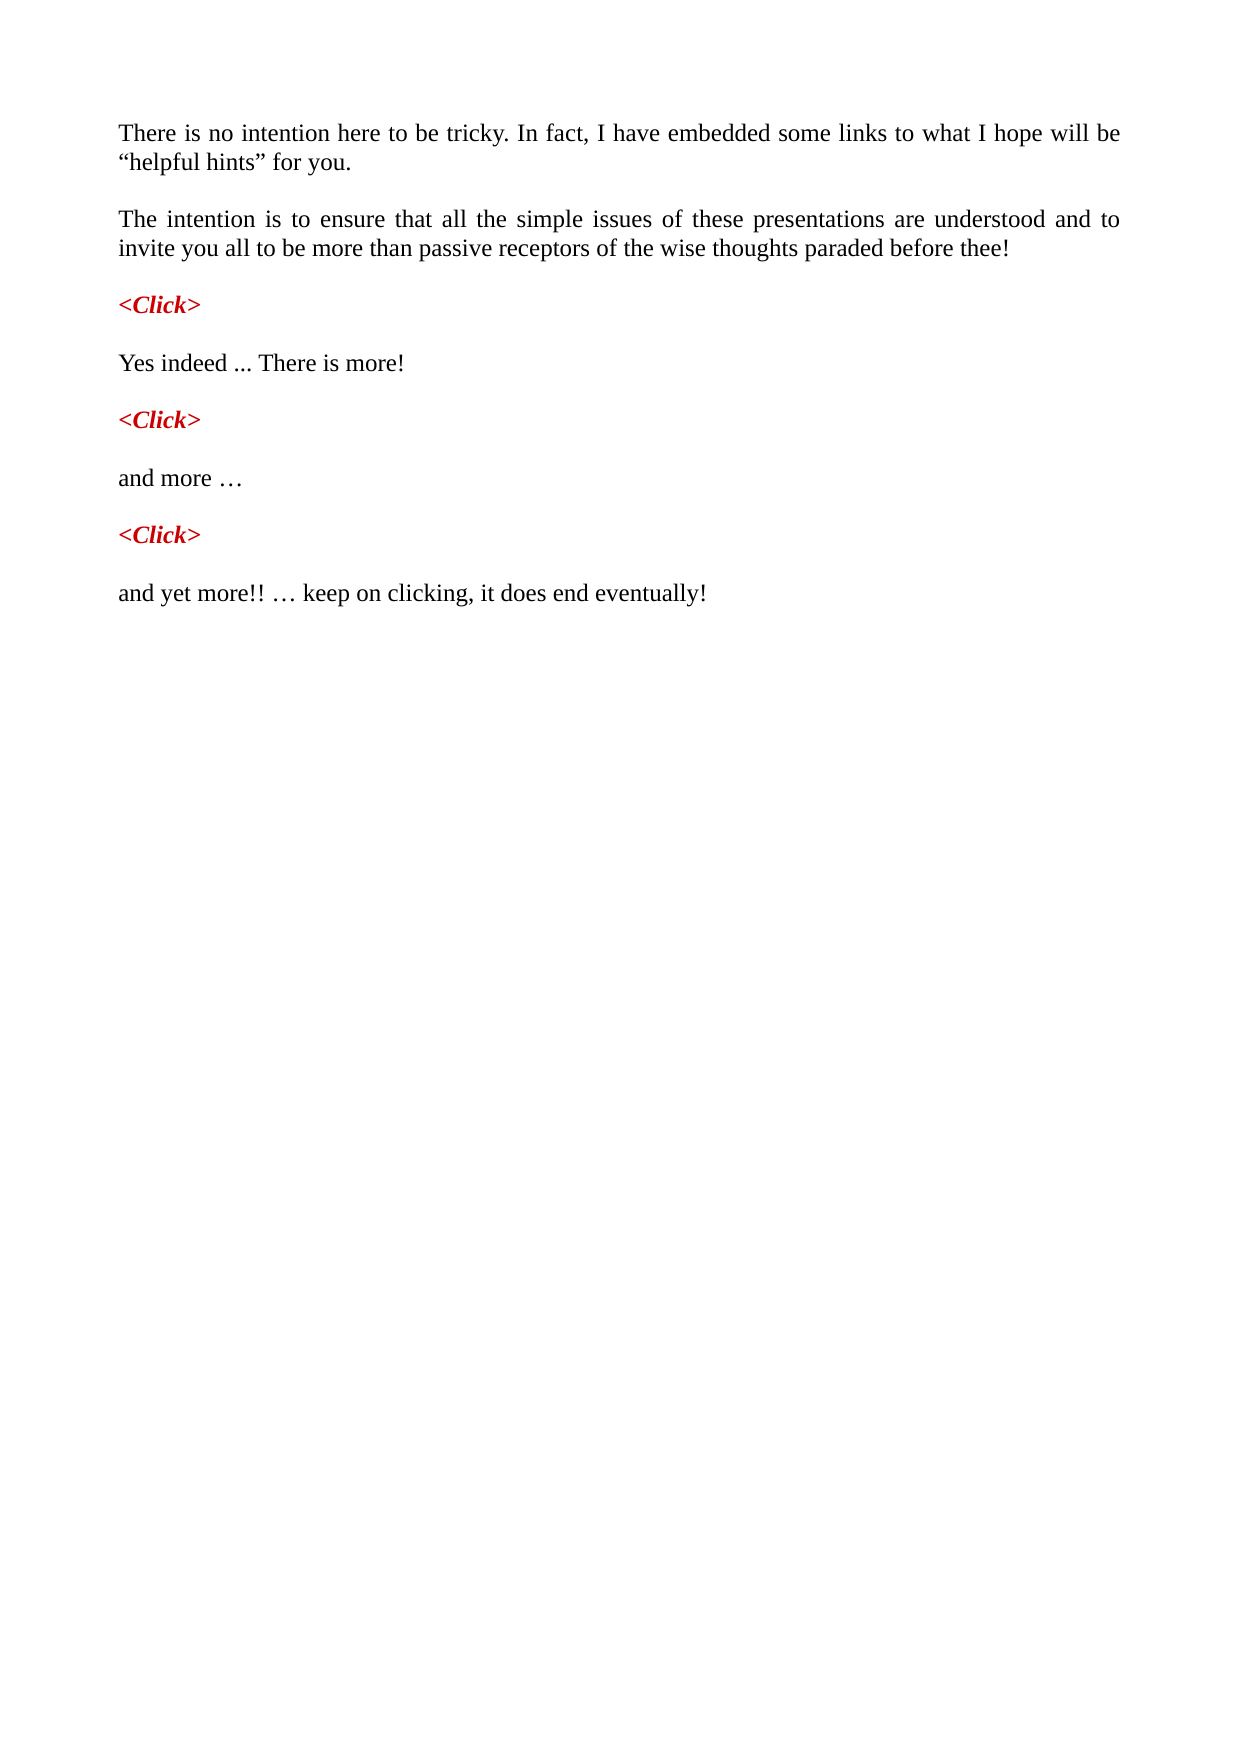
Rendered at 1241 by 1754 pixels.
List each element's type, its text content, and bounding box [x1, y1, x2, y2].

text and more … [118, 463, 1122, 492]
text <Click> [118, 406, 1122, 434]
text <Click> [118, 291, 1122, 319]
text and yet more!! … keep on clicking, it does end eventually! [118, 578, 1122, 607]
text Yes indeed ... There is more! [118, 348, 1122, 377]
text There is no intention here to be tricky. In fact, I have embedded some links to what I hope will be “helpful hints” for you. [118, 118, 1122, 176]
text <Click> [118, 521, 1122, 549]
text The intention is to ensure that all the simple issues of these presentations are understood and to invite you all to be more than passive receptors of the wise thoughts paraded before thee! [118, 204, 1122, 262]
